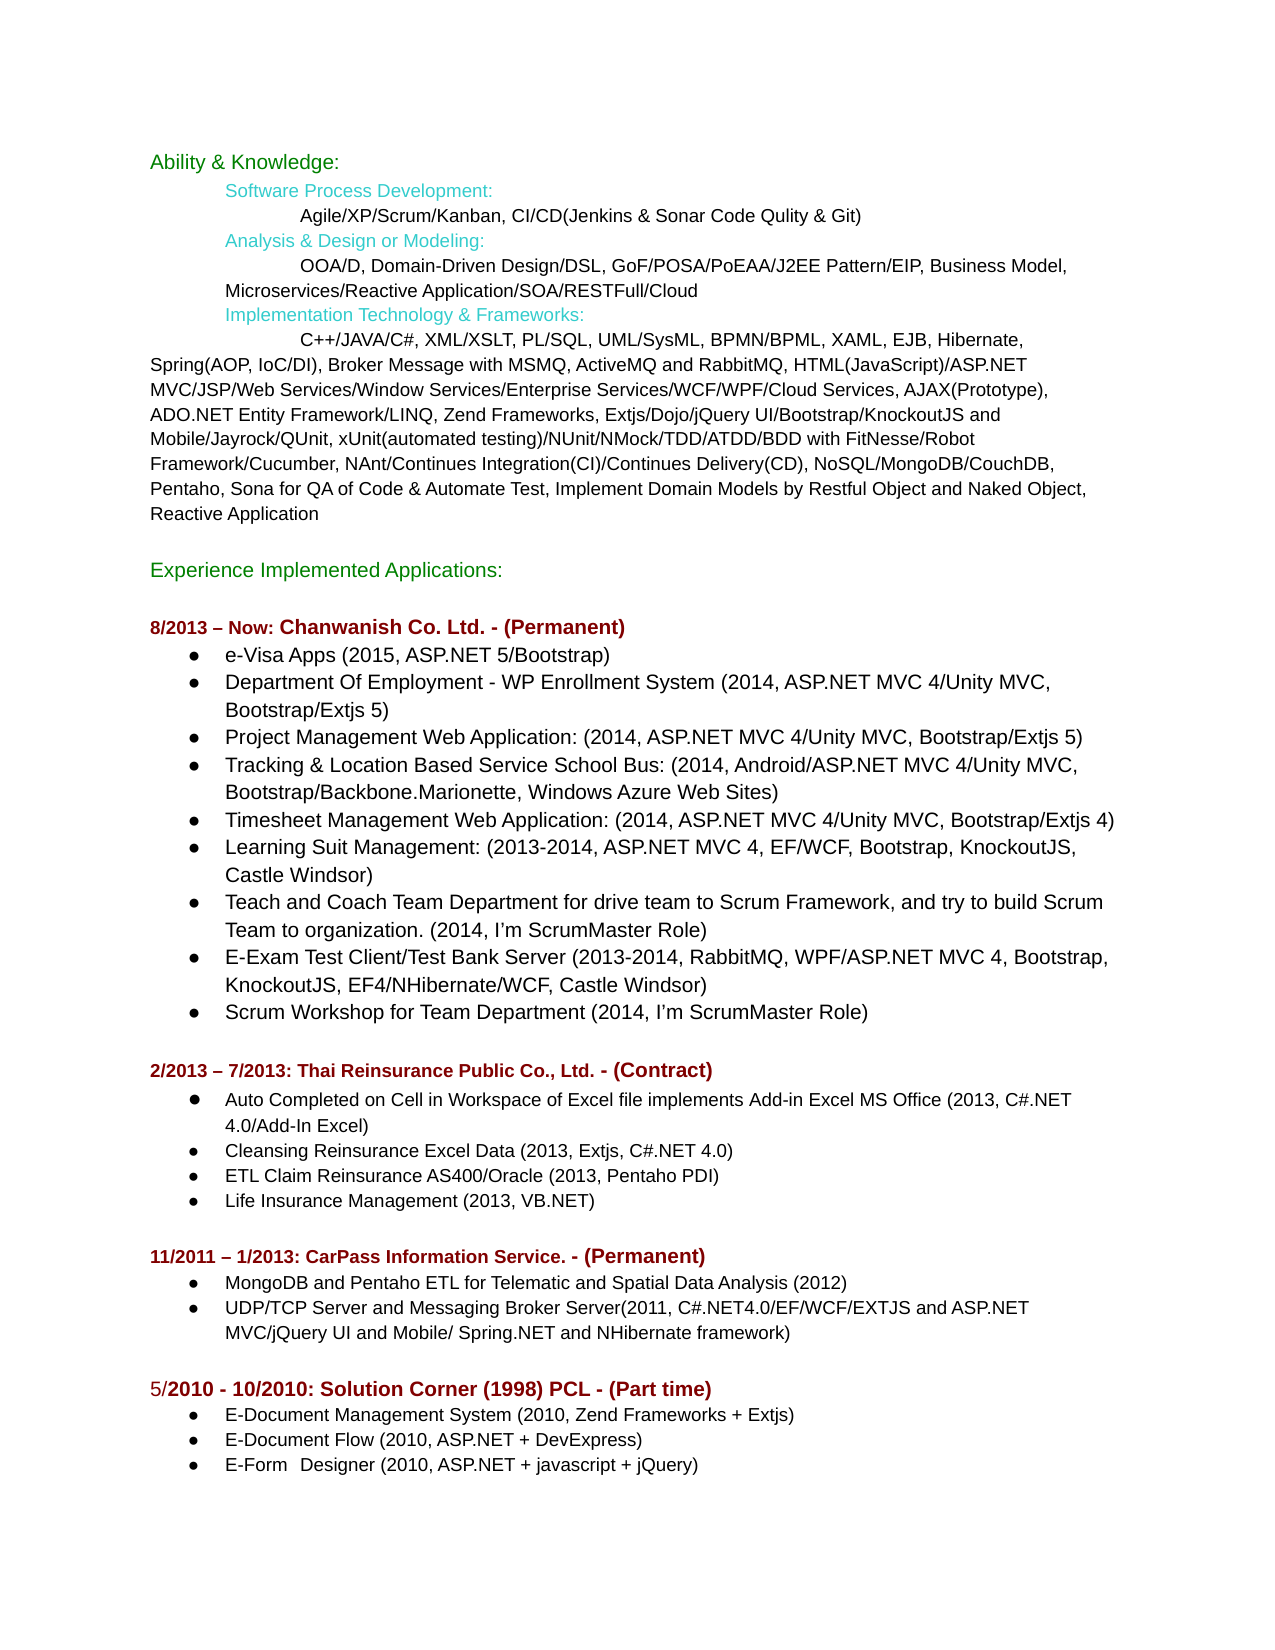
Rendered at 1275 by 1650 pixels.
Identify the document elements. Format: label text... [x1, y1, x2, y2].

list Auto Completed on Cell in Workspace of Excel file implements Add-in Excel MS Office (2013, C#.NET 4.0/Add-In Excel) [188, 1085, 1125, 1137]
list Scrum Workshop for Team Department (2014, I’m ScrumMaster Role) [188, 1000, 1125, 1024]
text 11/2011 – 1/2013: CarPass Information Service. - (Permanent) [150, 1244, 1125, 1268]
list Teach and Coach Team Department for drive team to Scrum Framework, and try to build Scrum Team to organization. (2014, I’m ScrumMaster Role) [188, 890, 1125, 942]
text 8/2013 – Now: Chanwanish Co. Ltd. - (Permanent) [150, 615, 1125, 639]
text OOA/D, Domain-Driven Design/DSL, GoF/POSA/PoEAA/J2EE Pattern/EIP, Business Model, Microservices/Reactive Application/SOA/RESTFull/Cloud [225, 254, 1125, 301]
list Life Insurance Management (2013, VB.NET) [188, 1189, 1125, 1211]
list UDP/TCP Server and Messaging Broker Server(2011, C#.NET4.0/EF/WCF/EXTJS and ASP.NET MVC/jQuery UI and Mobile/ Spring.NET and NHibernate framework) [188, 1297, 1125, 1343]
list Timesheet Management Web Application: (2014, ASP.NET MVC 4/Unity MVC, Bootstrap/Extjs 4) [188, 808, 1125, 832]
list e-Visa Apps (2015, ASP.NET 5/Bootstrap) [188, 643, 1125, 667]
list Department Of Employment - WP Enrollment System (2014, ASP.NET MVC 4/Unity MVC, Bootstrap/Extjs 5) [188, 670, 1125, 722]
text Software Process Development: [150, 177, 1125, 201]
text Ability & Knowledge: [150, 150, 1125, 174]
text Implementation Technology & Frameworks: [150, 304, 1125, 326]
text Agile/XP/Scrum/Kanban, CI/CD(Jenkins & Sonar Code Qulity & Git) [150, 205, 1125, 227]
list E-Document Flow (2010, ASP.NET + DevExpress) [188, 1429, 1125, 1450]
text 2/2013 – 7/2013: Thai Reinsurance Public Co., Ltd. - (Contract) [150, 1058, 1125, 1082]
list Tracking & Location Based Service School Bus: (2014, Android/ASP.NET MVC 4/Unity MVC, Bootstrap/Backbone.Marionette, Windows Azure Web Sites) [188, 753, 1125, 804]
list Cleansing Reinsurance Excel Data (2013, Extjs, C#.NET 4.0) [188, 1140, 1125, 1161]
list E-Exam Test Client/Test Bank Server (2013-2014, RabbitMQ, WPF/ASP.NET MVC 4, Bootstrap, KnockoutJS, EF4/NHibernate/WCF, Castle Windsor) [188, 945, 1125, 997]
text Experience Implemented Applications: [150, 557, 1125, 581]
text C++/JAVA/C#, XML/XSLT, PL/SQL, UML/SysML, BPMN/BPML, XAML, EJB, Hibernate, Spring(AOP, IoC/DI), Broker Message with MSMQ, ActiveMQ and RabbitMQ, HTML(JavaScript)/ASP.NET MVC/JSP/Web Services/Window Services/Enterprise Services/WCF/WPF/Cloud Services, AJAX(Prototype), ADO.NET Entity Framework/LINQ, Zend Frameworks, Extjs/Dojo/jQuery UI/Bootstrap/KnockoutJS and Mobile/Jayrock/QUnit, xUnit(automated testing)/NUnit/NMock/TDD/ATDD/BDD with FitNesse/Robot Framework/Cucumber, NAnt/Continues Integration(CI)/Continues Delivery(CD), NoSQL/MongoDB/CouchDB, Pentaho, Sona for QA of Code & Automate Test, Implement Domain Models by Restful Object and Naked Object, Reactive Application [150, 329, 1125, 524]
list ETL Claim Reinsurance AS400/Oracle (2013, Pentaho PDI) [188, 1164, 1125, 1186]
list Learning Suit Management: (2013-2014, ASP.NET MVC 4, EF/WCF, Bootstrap, KnockoutJS, Castle Windsor) [188, 835, 1125, 887]
text Analysis & Design or Modeling: [150, 230, 1125, 251]
list E-Document Management System (2010, Zend Frameworks + Extjs) [188, 1404, 1125, 1426]
list Project Management Web Application: (2014, ASP.NET MVC 4/Unity MVC, Bootstrap/Extjs 5) [188, 725, 1125, 749]
list E-Form Designer (2010, ASP.NET + javascript + jQuery) [188, 1453, 1125, 1475]
text 5/2010 - 10/2010: Solution Corner (1998) PCL - (Part time) [150, 1376, 1125, 1400]
list MongoDB and Pentaho ETL for Telematic and Spatial Data Analysis (2012) [188, 1272, 1125, 1293]
